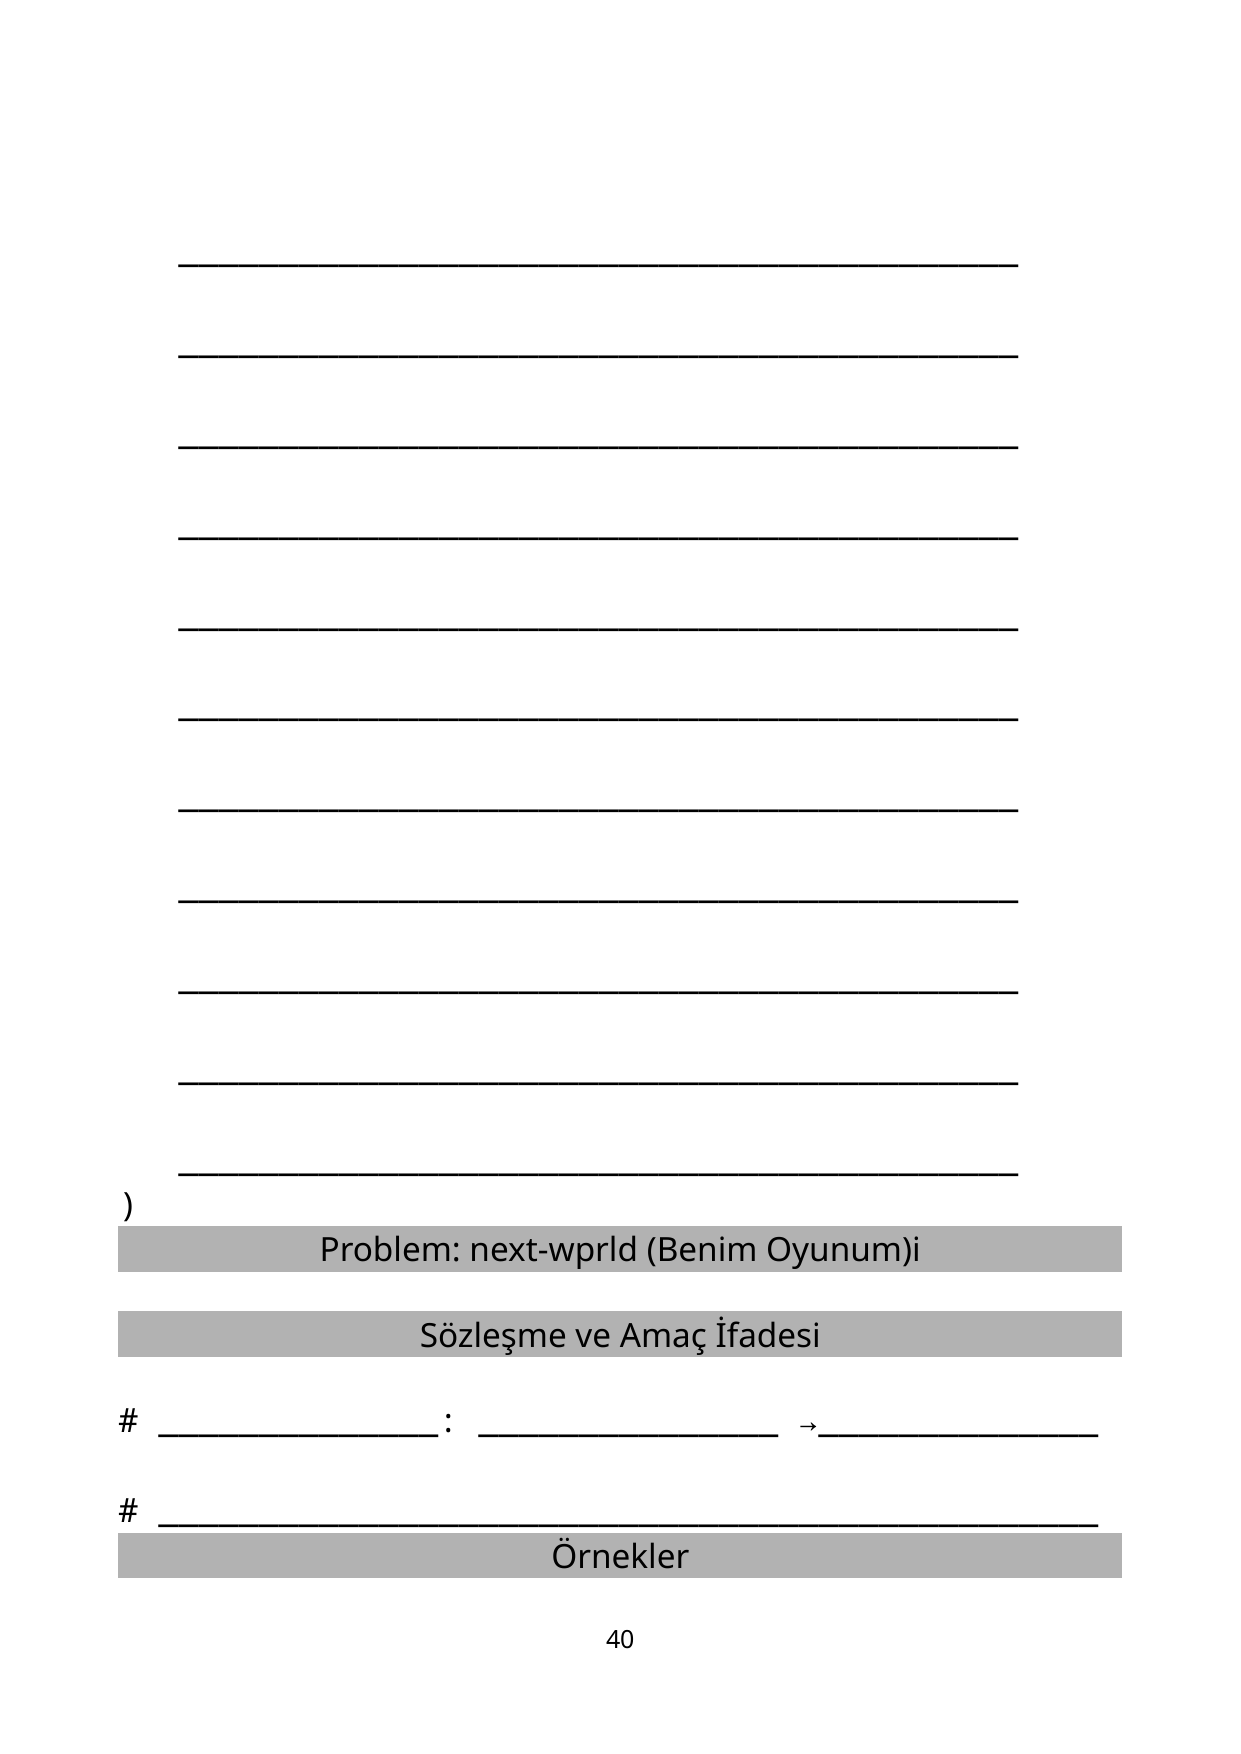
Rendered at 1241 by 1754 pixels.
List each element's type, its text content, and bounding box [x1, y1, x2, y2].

text __________________________________________ [118, 681, 1122, 727]
text __________________________________________ [118, 1135, 1122, 1181]
text Problem: next-wprld (Benim Oyunum)i [118, 1226, 1122, 1272]
text __________________________________________ [118, 772, 1122, 817]
text __________________________________________ [118, 863, 1122, 908]
text __________________________________________ [118, 227, 1122, 272]
text __________________________________________ [118, 499, 1122, 545]
text Örnekler [118, 1533, 1122, 1578]
text # _______________________________________________ [118, 1442, 1122, 1533]
text # ______________: _______________ →______________ [118, 1396, 1122, 1442]
text Sözleşme ve Amaç İfadesi [118, 1311, 1122, 1357]
text __________________________________________ [118, 318, 1122, 363]
text __________________________________________ [118, 590, 1122, 636]
text __________________________________________ [118, 409, 1122, 454]
text ) [118, 1181, 1122, 1226]
text __________________________________________ [118, 954, 1122, 999]
text __________________________________________ [118, 1044, 1122, 1090]
